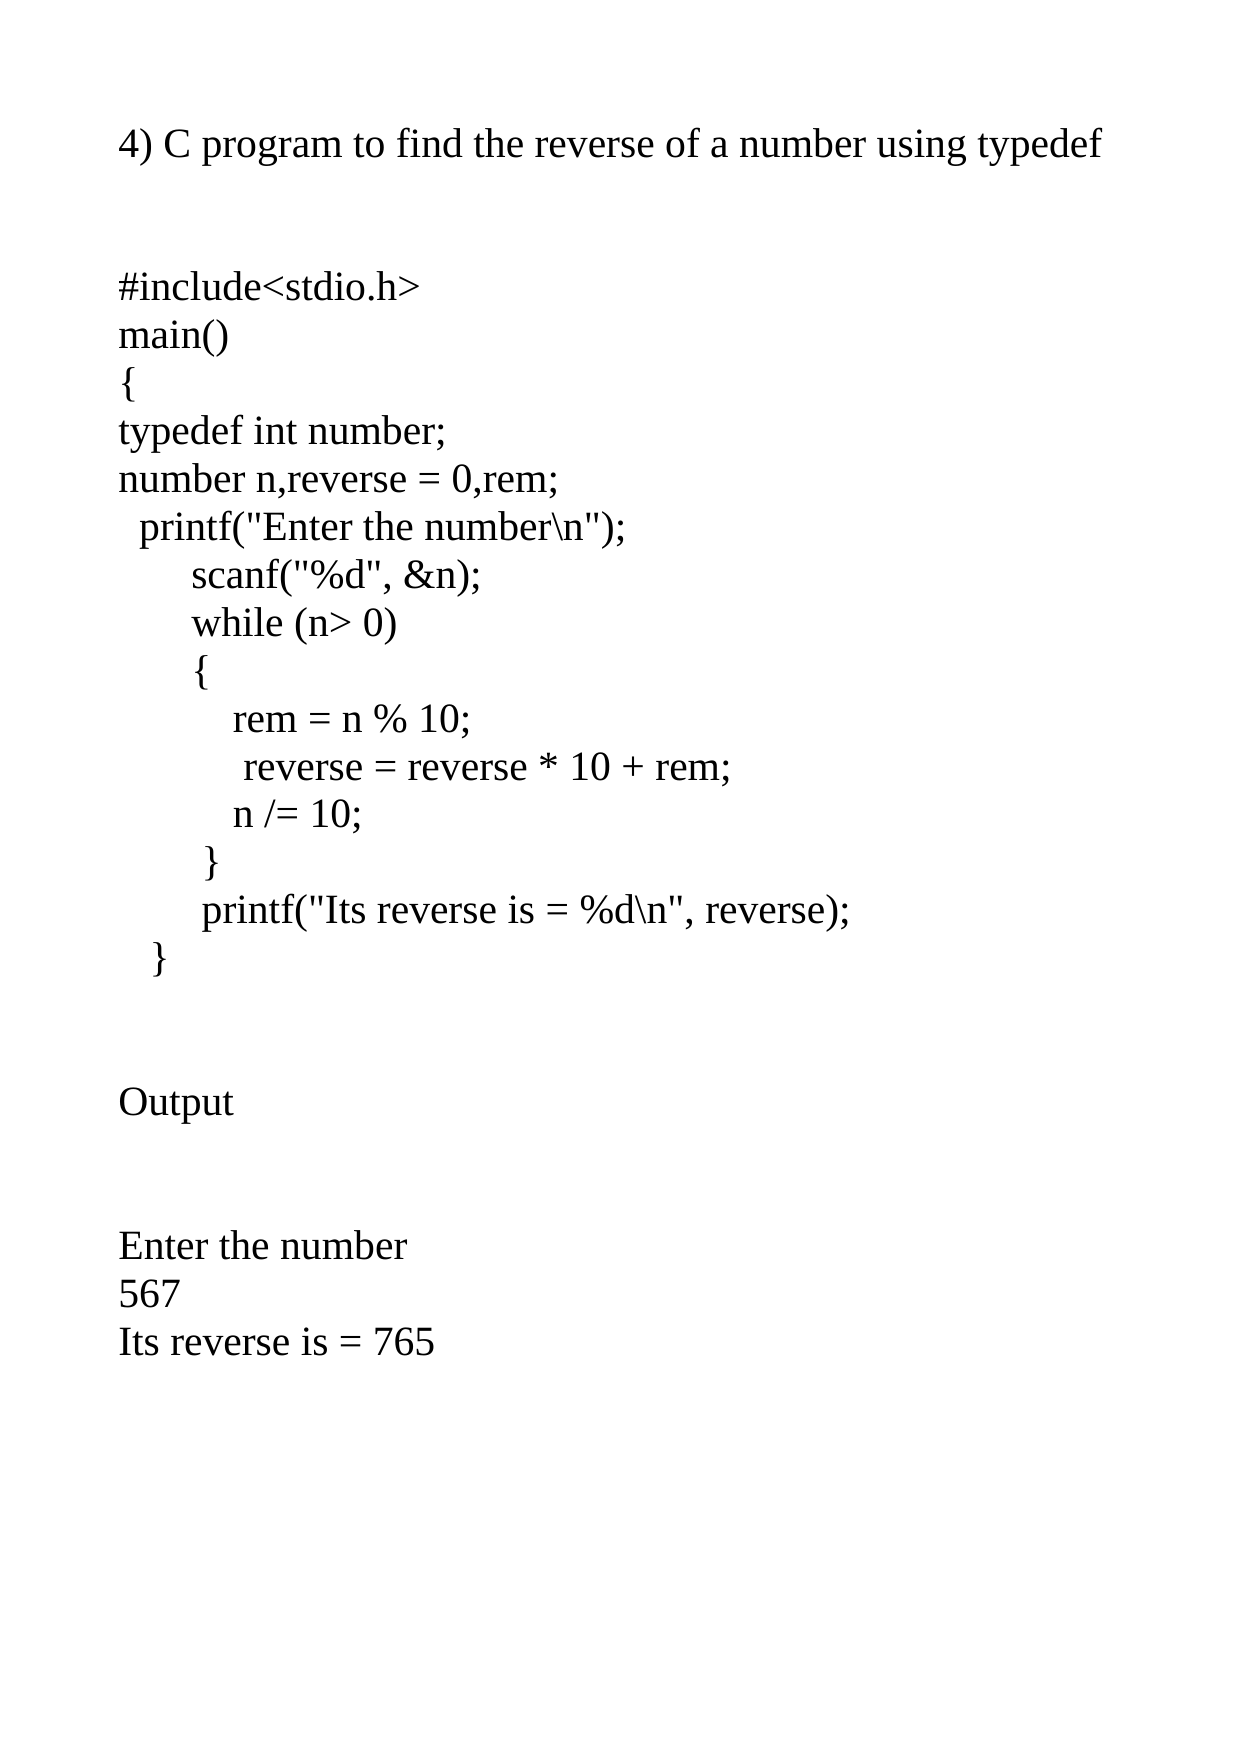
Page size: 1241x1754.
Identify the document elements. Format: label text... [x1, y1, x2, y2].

text { [118, 358, 1122, 406]
text scanf("%d", &n); [118, 549, 1122, 597]
text } [118, 837, 1122, 885]
text n /= 10; [118, 789, 1122, 837]
text reverse = reverse * 10 + rem; [118, 741, 1122, 789]
text 567 [118, 1268, 1122, 1316]
text typedef int number; [118, 406, 1122, 453]
text #include<stdio.h> [118, 262, 1122, 310]
text while (n> 0) [118, 597, 1122, 645]
text 4) C program to find the reverse of a number using typedef [118, 118, 1122, 166]
text printf("Enter the number\n"); [118, 501, 1122, 549]
text Output [118, 1076, 1122, 1124]
text Its reverse is = 765 [118, 1316, 1122, 1364]
text main() [118, 310, 1122, 358]
text printf("Its reverse is = %d\n", reverse); [118, 885, 1122, 933]
text number n,reverse = 0,rem; [118, 453, 1122, 501]
text rem = n % 10; [118, 693, 1122, 741]
text Enter the number [118, 1220, 1122, 1268]
text } [118, 933, 1122, 981]
text { [118, 645, 1122, 693]
